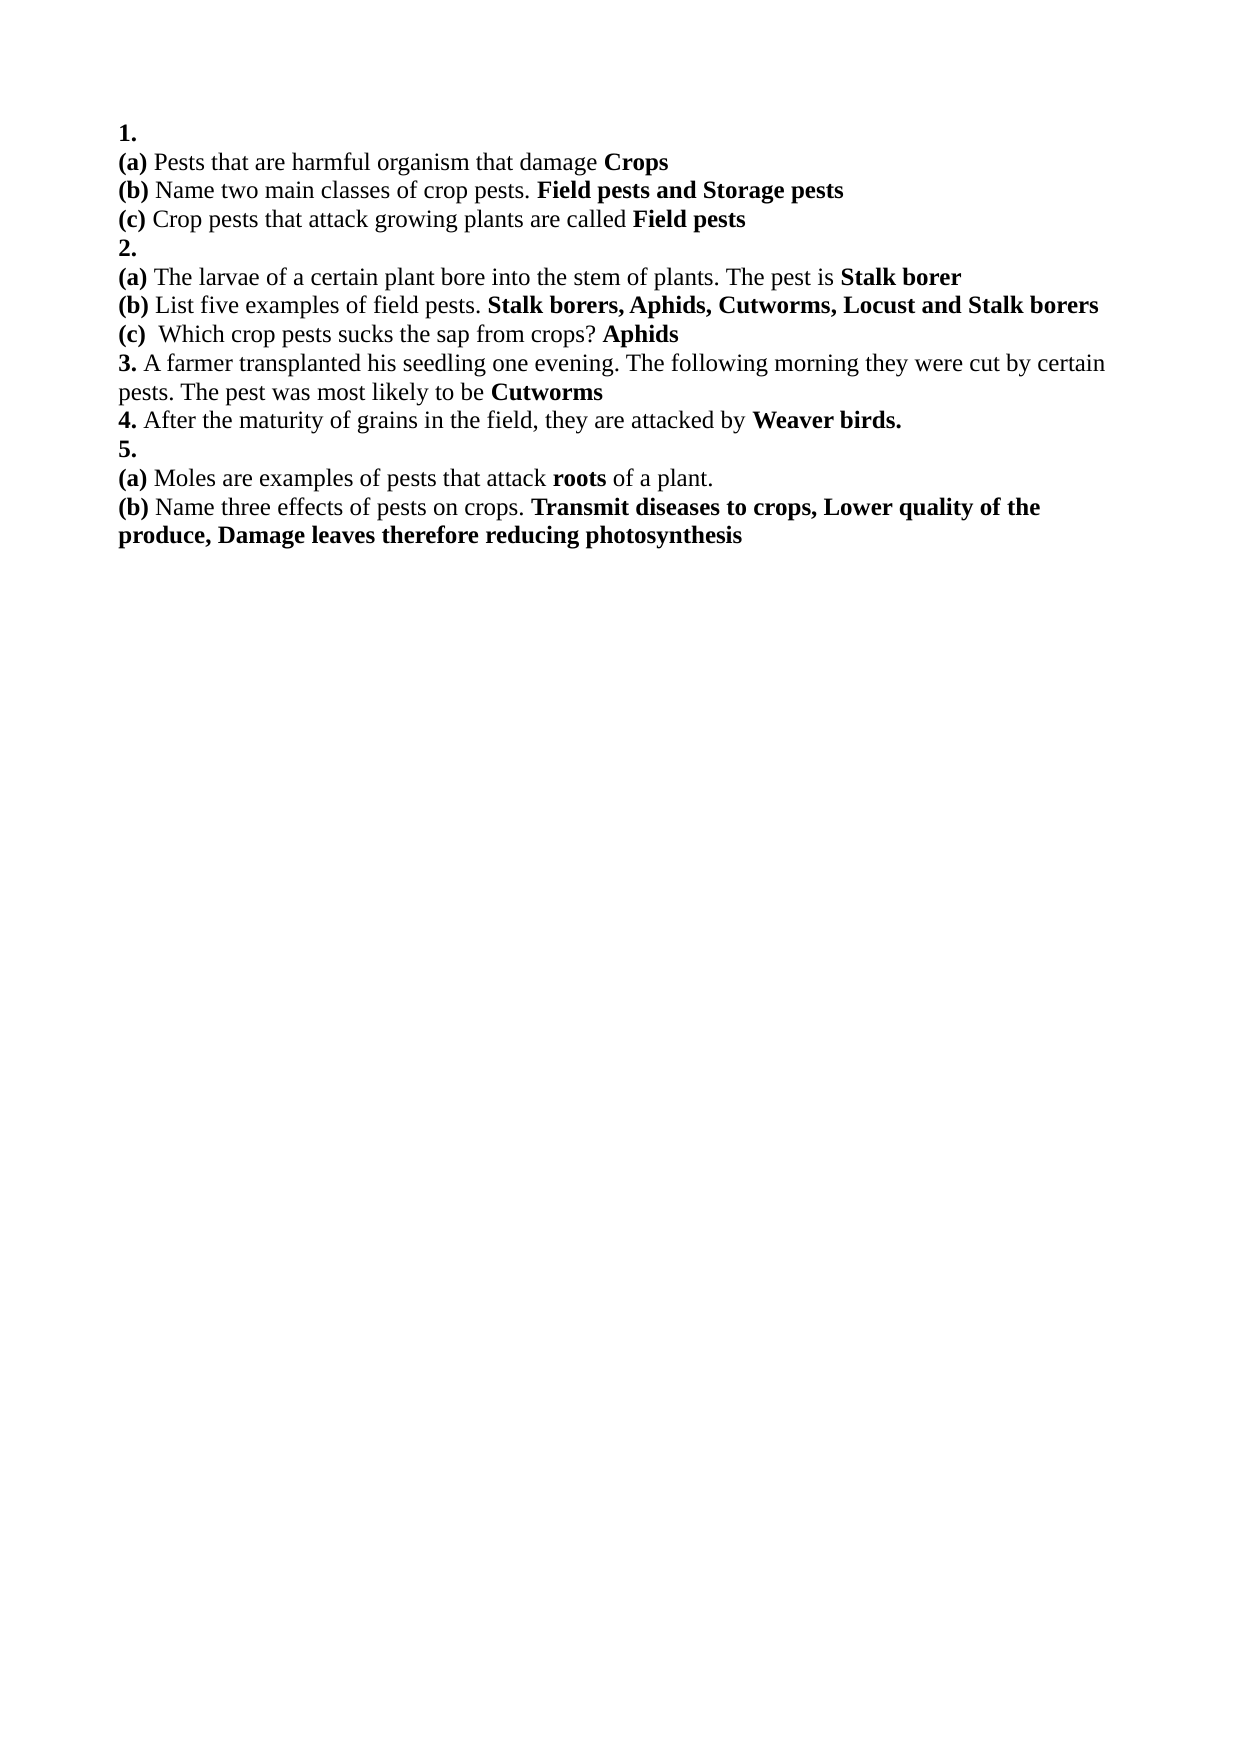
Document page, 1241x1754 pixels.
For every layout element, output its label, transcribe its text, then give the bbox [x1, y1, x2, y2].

text 3. A farmer transplanted his seedling one evening. The following morning they were cut by certain pests. The pest was most likely to be Cutworms [118, 348, 1122, 406]
text (c) Which crop pests sucks the sap from crops? Aphids [118, 319, 1122, 348]
text 1. [118, 118, 1122, 147]
text (b) Name two main classes of crop pests. Field pests and Storage pests [118, 176, 1122, 204]
text 5. [118, 434, 1122, 463]
text (a) Moles are examples of pests that attack roots of a plant. [118, 463, 1122, 492]
text (a) Pests that are harmful organism that damage Crops [118, 147, 1122, 176]
text (b) Name three effects of pests on crops. Transmit diseases to crops, Lower quality of the produce, Damage leaves therefore reducing photosynthesis [118, 492, 1122, 549]
text 2. [118, 233, 1122, 262]
text (a) The larvae of a certain plant bore into the stem of plants. The pest is Stalk borer [118, 262, 1122, 291]
text (b) List five examples of field pests. Stalk borers, Aphids, Cutworms, Locust and Stalk borers [118, 291, 1122, 319]
text (c) Crop pests that attack growing plants are called Field pests [118, 204, 1122, 233]
text 4. After the maturity of grains in the field, they are attacked by Weaver birds. [118, 406, 1122, 434]
